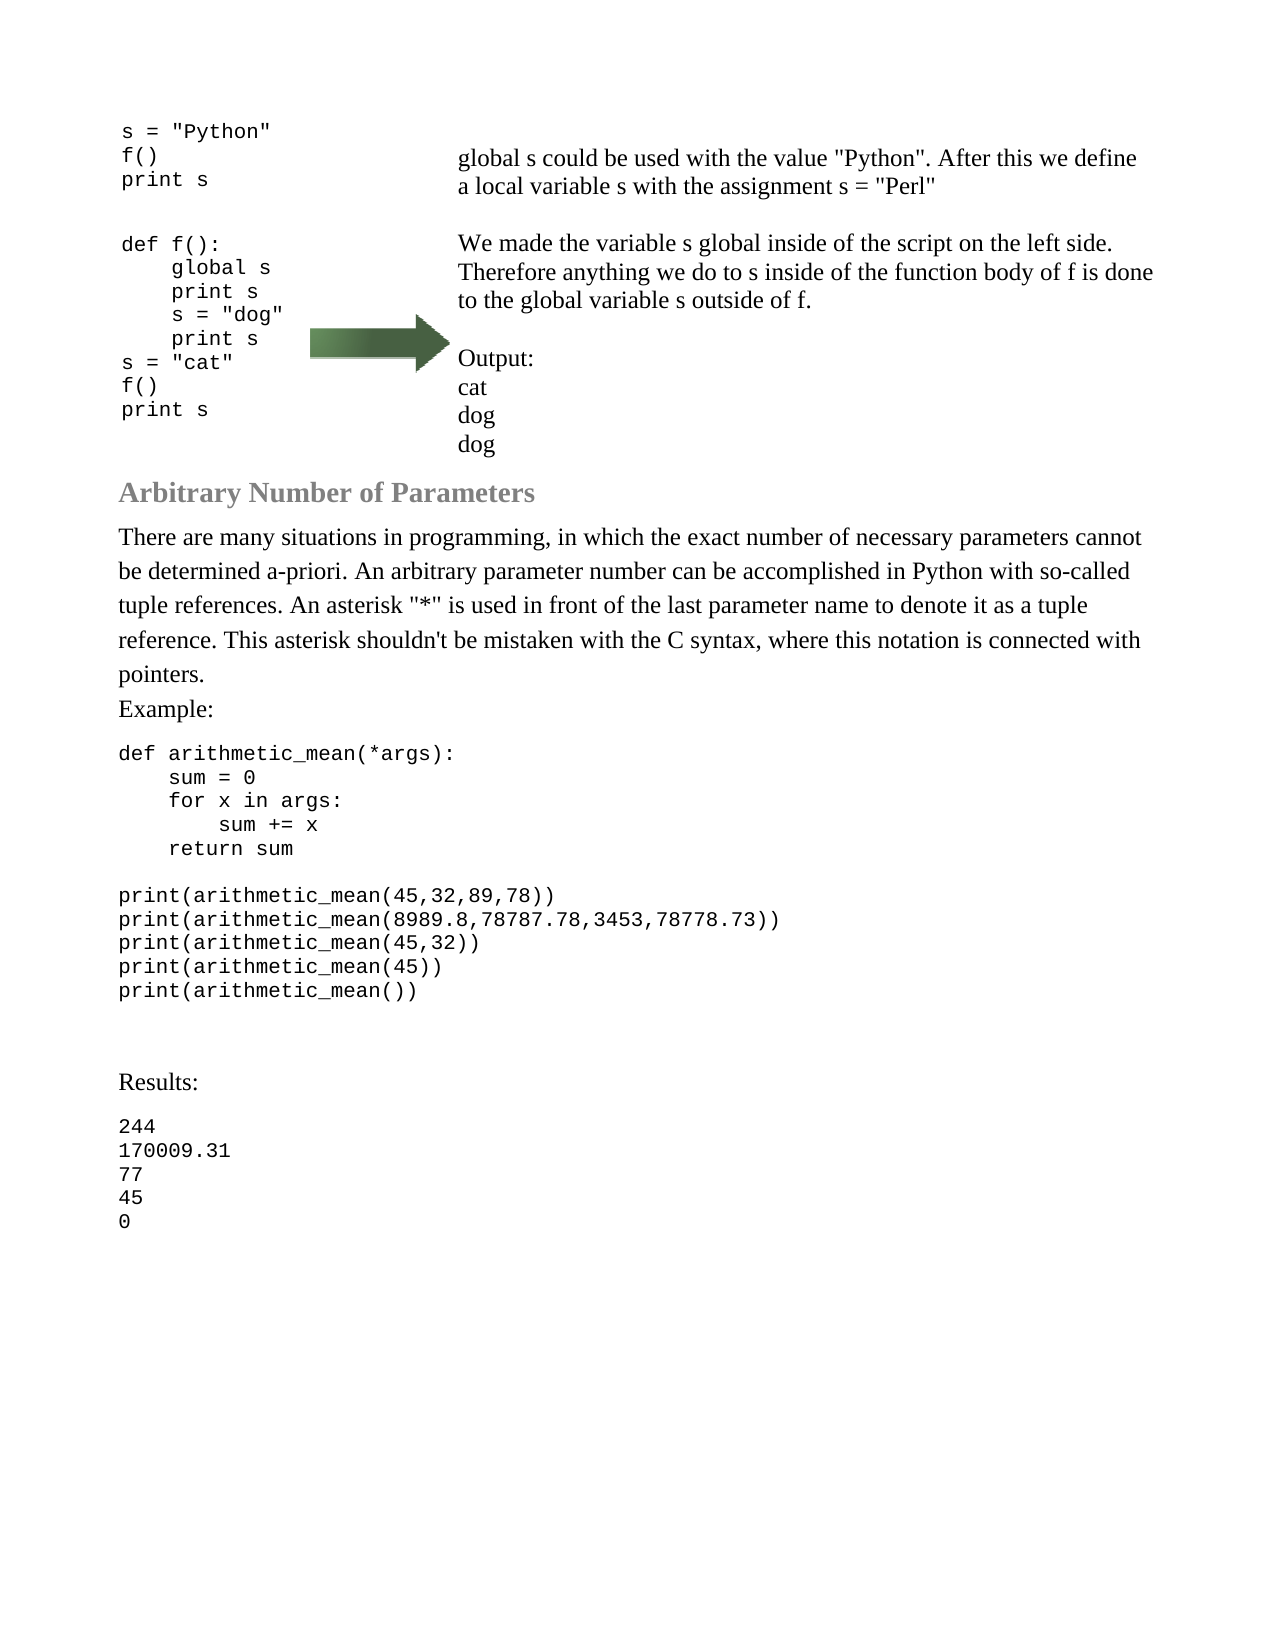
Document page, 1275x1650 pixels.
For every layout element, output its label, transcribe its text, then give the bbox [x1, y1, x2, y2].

table_cell We made the variable s global inside of the script on the left side. Therefore anything we do to s inside of the function body of f is done to the global variable s outside of f. Output: cat dog dog [455, 225, 1157, 461]
text return sum [118, 838, 1157, 861]
table_cell [305, 225, 454, 461]
text def arithmetic_mean(*args): [118, 743, 1157, 767]
table_cell def f(): global s print s s = "dog" print s s = "cat" f() print s [118, 225, 304, 461]
picture [309, 313, 450, 373]
text 0 [118, 1211, 1157, 1234]
text print(arithmetic_mean(45,32,89,78)) [118, 885, 1157, 909]
table_cell s = "Python" f() print s [118, 118, 304, 225]
text There are many situations in programming, in which the exact number of necessary parameters cannot be determined a-priori. An arbitrary parameter number can be accomplished in Python with so-called tuple references. An asterisk "*" is used in front of the last parameter name to denote it as a tuple reference. This asterisk shouldn't be mistaken with the C syntax, where this notation is connected with pointers. Example: [118, 522, 1157, 723]
text 244 [118, 1116, 1157, 1140]
subtitle Arbitrary Number of Parameters [118, 476, 1157, 509]
text print(arithmetic_mean(45,32)) [118, 932, 1157, 956]
text print(arithmetic_mean(8989.8,78787.78,3453,78778.73)) [118, 909, 1157, 932]
text 77 [118, 1163, 1157, 1187]
table_cell global s could be used with the value "Python". After this we define a local variable s with the assignment s = "Perl" [455, 118, 1157, 225]
text for x in args: [118, 790, 1157, 814]
text 45 [118, 1187, 1157, 1211]
text sum = 0 [118, 767, 1157, 790]
text Results: [118, 1033, 1157, 1096]
text print(arithmetic_mean()) [118, 979, 1157, 1003]
text print(arithmetic_mean(45)) [118, 956, 1157, 979]
text 170009.31 [118, 1140, 1157, 1163]
text sum += x [118, 814, 1157, 838]
table_cell [305, 118, 454, 225]
